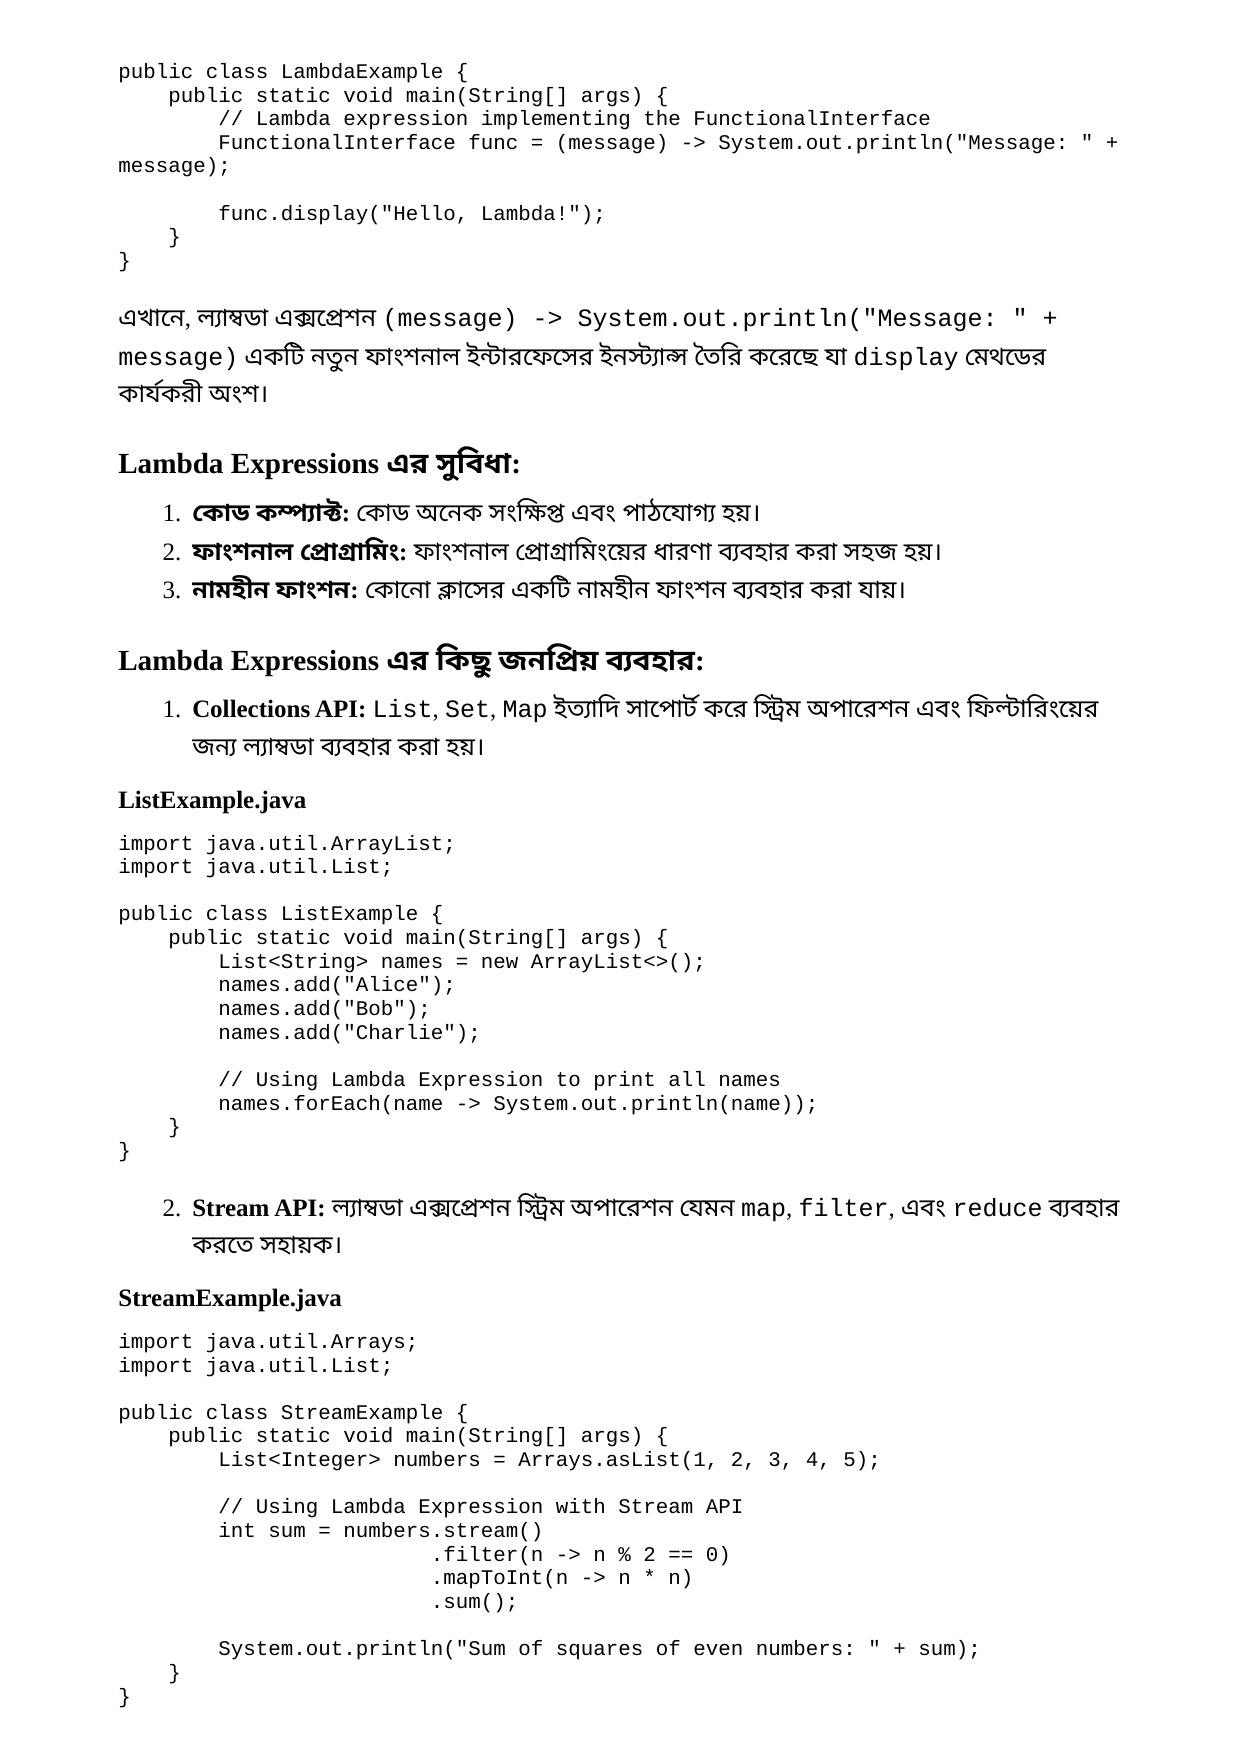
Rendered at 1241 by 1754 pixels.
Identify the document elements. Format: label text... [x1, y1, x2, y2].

text .mapToInt(n -> n * n) [118, 1567, 1122, 1591]
text } [118, 1116, 1122, 1140]
list Stream API: ল্যাম্বডা এক্সপ্রেশন স্ট্রিম অপারেশন যেমন map, filter, এবং reduce ব্যবহার করতে সহায়ক। [162, 1193, 1122, 1264]
text .sum(); [118, 1591, 1122, 1615]
text } [118, 1686, 1122, 1709]
text // Lambda expression implementing the FunctionalInterface [118, 108, 1122, 132]
list কোড কম্প্যাক্ট: কোড অনেক সংক্ষিপ্ত এবং পাঠযোগ্য হয়। [162, 498, 1122, 532]
list নামহীন ফাংশন: কোনো ক্লাসের একটি নামহীন ফাংশন ব্যবহার করা যায়। [162, 575, 1122, 609]
text public class StreamExample { [118, 1402, 1122, 1426]
text ListExample.java [118, 785, 1122, 814]
subtitle Lambda Expressions এর কিছু জনপ্রিয় ব্যবহার: [118, 643, 1122, 682]
text List<String> names = new ArrayList<>(); [118, 951, 1122, 974]
text } [118, 250, 1122, 274]
text StreamExample.java [118, 1283, 1122, 1312]
text names.forEach(name -> System.out.println(name)); [118, 1093, 1122, 1116]
text import java.util.ArrayList; [118, 832, 1122, 856]
text // Using Lambda Expression to print all names [118, 1069, 1122, 1093]
text } [118, 1662, 1122, 1686]
text .filter(n -> n % 2 == 0) [118, 1544, 1122, 1567]
text public static void main(String[] args) { [118, 84, 1122, 108]
text names.add("Charlie"); [118, 1022, 1122, 1045]
text import java.util.List; [118, 856, 1122, 880]
text names.add("Alice"); [118, 974, 1122, 998]
text // Using Lambda Expression with Stream API [118, 1496, 1122, 1520]
text } [118, 226, 1122, 250]
text List<Integer> numbers = Arrays.asList(1, 2, 3, 4, 5); [118, 1449, 1122, 1473]
text int sum = numbers.stream() [118, 1520, 1122, 1544]
text names.add("Bob"); [118, 998, 1122, 1022]
text import java.util.Arrays; [118, 1331, 1122, 1354]
subtitle Lambda Expressions এর সুবিধা: [118, 446, 1122, 486]
text import java.util.List; [118, 1354, 1122, 1378]
text System.out.println("Sum of squares of even numbers: " + sum); [118, 1638, 1122, 1662]
list ফাংশনাল প্রোগ্রামিং: ফাংশনাল প্রোগ্রামিংয়ের ধারণা ব্যবহার করা সহজ হয়। [162, 537, 1122, 570]
text FunctionalInterface func = (message) -> System.out.println("Message: " + message); [118, 132, 1122, 179]
text public class ListExample { [118, 903, 1122, 927]
text } [118, 1140, 1122, 1163]
text public static void main(String[] args) { [118, 1426, 1122, 1449]
text public class LambdaExample { [118, 61, 1122, 84]
text func.display("Hello, Lambda!"); [118, 203, 1122, 226]
text এখানে, ল্যাম্বডা এক্সপ্রেশন (message) -> System.out.println("Message: " + message) একটি নতুন ফাংশনাল ইন্টারফেসের ইনস্ট্যান্স তৈরি করেছে যা display মেথডের কার্যকরী অংশ। [118, 303, 1122, 412]
list Collections API: List, Set, Map ইত্যাদি সাপোর্ট করে স্ট্রিম অপারেশন এবং ফিল্টারিংয়ের জন্য ল্যাম্বডা ব্যবহার করা হয়। [162, 694, 1122, 766]
text public static void main(String[] args) { [118, 927, 1122, 951]
